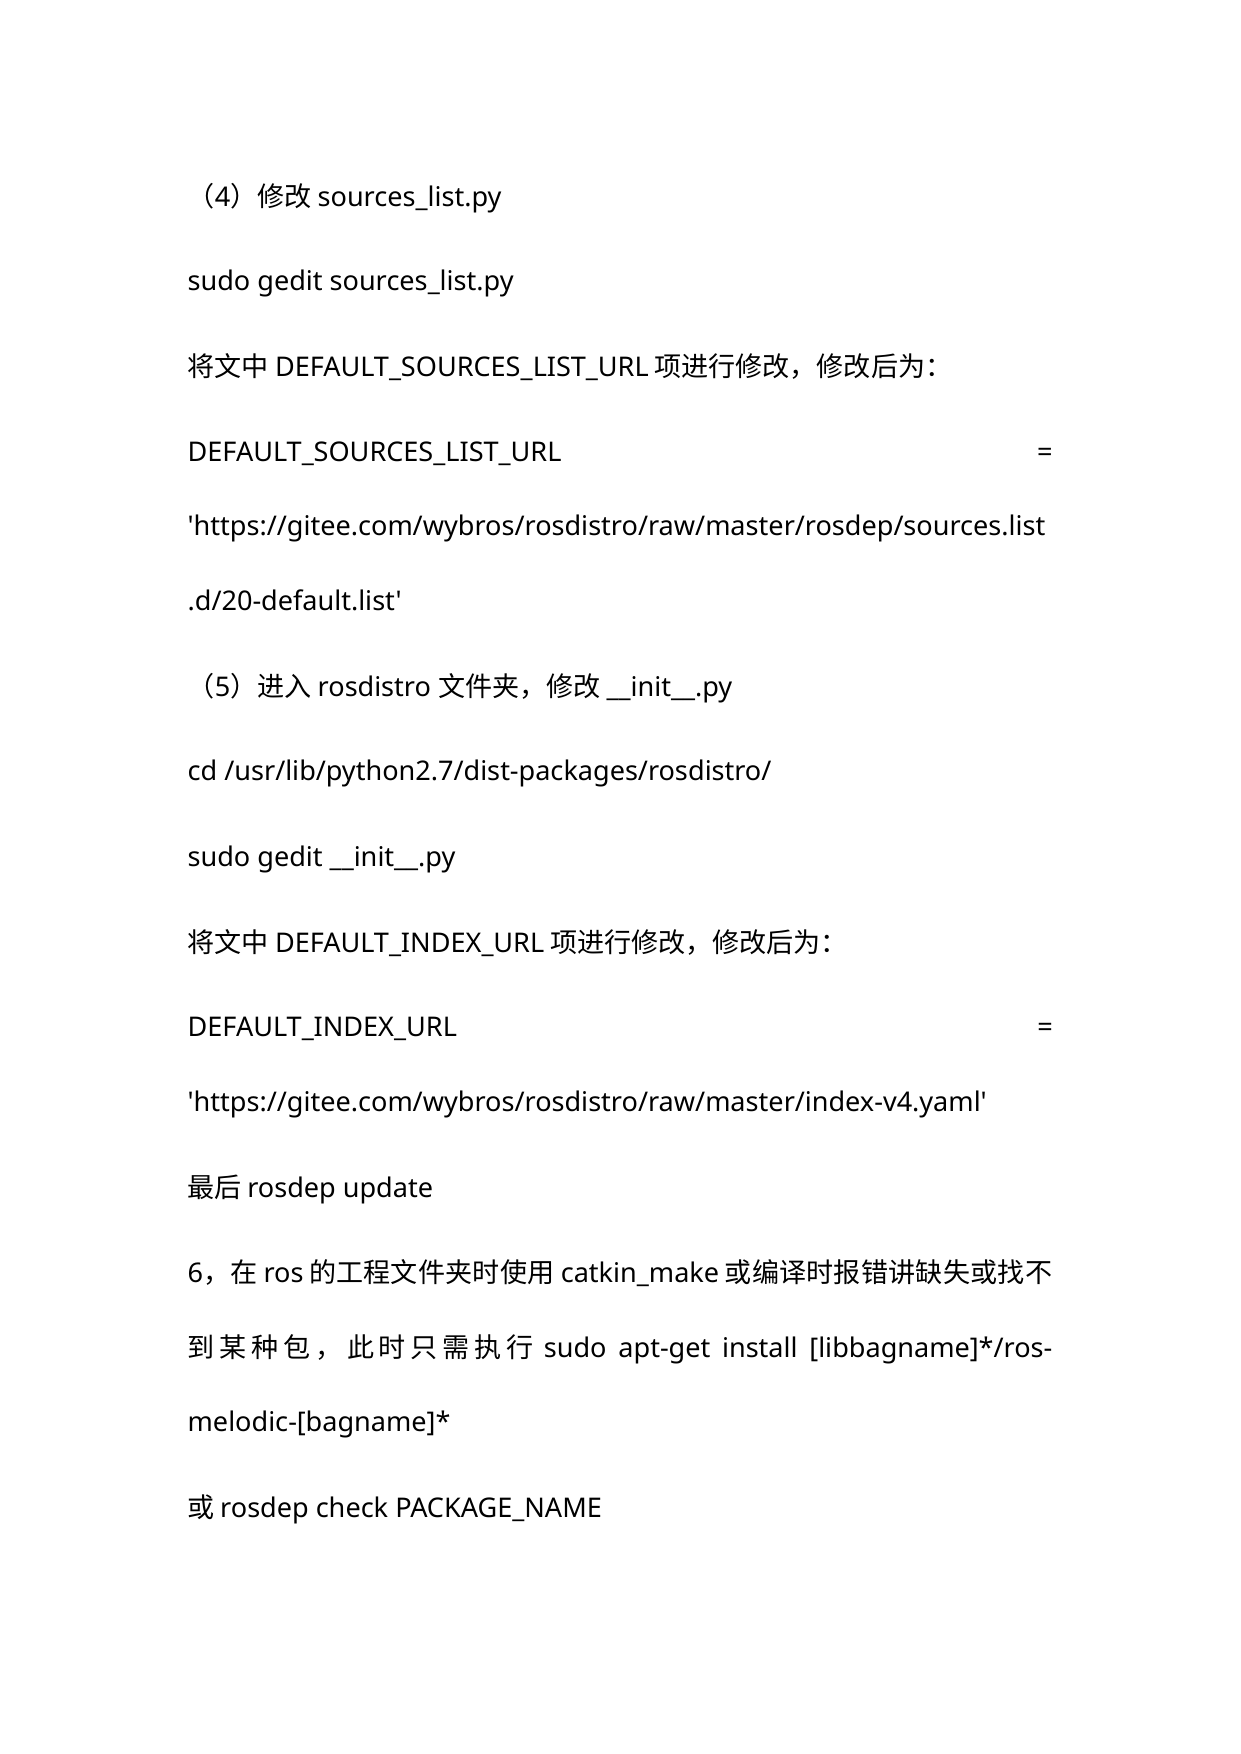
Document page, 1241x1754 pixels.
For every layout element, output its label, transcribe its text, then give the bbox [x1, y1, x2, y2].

text （4）修改 sources_list.py [187, 162, 1053, 227]
text 6，在ros的工程文件夹时使用catkin_make或编译时报错讲缺失或找不到某种包，此时只需执行sudo apt-get install [libbagname]*/ros-melodic-[bagname]* [187, 1239, 1053, 1453]
text DEFAULT_INDEX_URL = 'https://gitee.com/wybros/rosdistro/raw/master/index-v4.yaml' [187, 993, 1053, 1133]
text （5）进入 rosdistro 文件夹，修改 __init__.py [187, 652, 1053, 717]
text 最后rosdep update [187, 1153, 1053, 1218]
text DEFAULT_SOURCES_LIST_URL = 'https://gitee.com/wybros/rosdistro/raw/master/rosdep/sources.list.d/20-default.list' [187, 418, 1053, 632]
text 将文中 DEFAULT_INDEX_URL项进行修改，修改后为： [187, 908, 1053, 973]
text sudo gedit sources_list.py [187, 247, 1053, 312]
text sudo gedit __init__.py [187, 823, 1053, 888]
text 或rosdep check PACKAGE_NAME [187, 1473, 1053, 1538]
text cd /usr/lib/python2.7/dist-packages/rosdistro/ [187, 738, 1053, 803]
text 将文中 DEFAULT_SOURCES_LIST_URL项进行修改，修改后为： [187, 332, 1053, 397]
